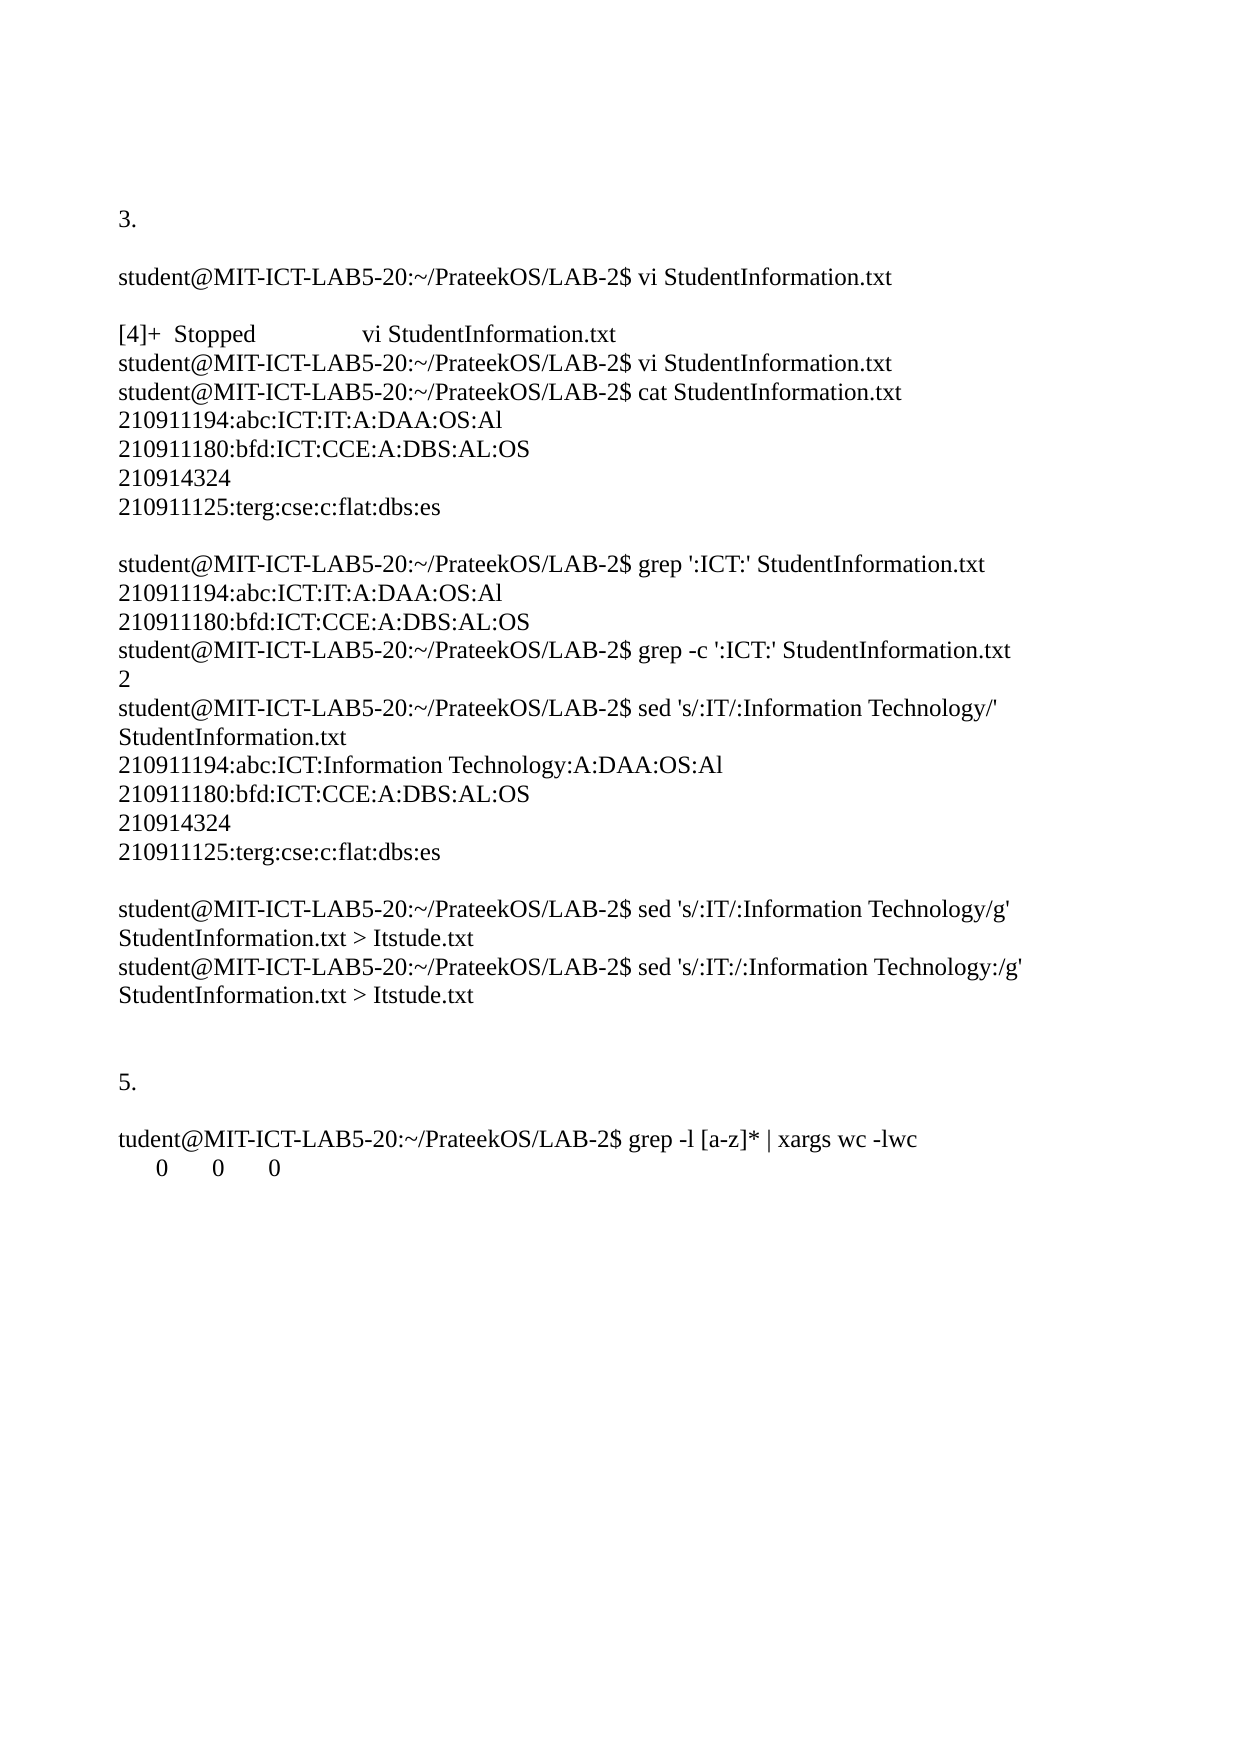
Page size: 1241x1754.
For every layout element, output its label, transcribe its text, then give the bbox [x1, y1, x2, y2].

text 210911125:terg:cse:c:flat:dbs:es [118, 837, 1122, 866]
text 210914324 [118, 808, 1122, 837]
text 0 0 0 [118, 1153, 1122, 1182]
text student@MIT-ICT-LAB5-20:~/PrateekOS/LAB-2$ grep -c ':ICT:' StudentInformation.txt [118, 636, 1122, 664]
text 210911194:abc:ICT:IT:A:DAA:OS:Al [118, 578, 1122, 607]
text student@MIT-ICT-LAB5-20:~/PrateekOS/LAB-2$ vi StudentInformation.txt [118, 262, 1122, 291]
text 3. [118, 204, 1122, 233]
text 2 [118, 664, 1122, 693]
text 210911180:bfd:ICT:CCE:A:DBS:AL:OS [118, 434, 1122, 463]
text [4]+ Stopped vi StudentInformation.txt [118, 319, 1122, 348]
text student@MIT-ICT-LAB5-20:~/PrateekOS/LAB-2$ sed 's/:IT/:Information Technology/' StudentInformation.txt [118, 693, 1122, 751]
text 210911194:abc:ICT:Information Technology:A:DAA:OS:Al [118, 751, 1122, 779]
text 210911125:terg:cse:c:flat:dbs:es [118, 492, 1122, 521]
text 210911194:abc:ICT:IT:A:DAA:OS:Al [118, 406, 1122, 434]
text tudent@MIT-ICT-LAB5-20:~/PrateekOS/LAB-2$ grep -l [a-z]* | xargs wc -lwc [118, 1124, 1122, 1153]
text 210911180:bfd:ICT:CCE:A:DBS:AL:OS [118, 607, 1122, 636]
text student@MIT-ICT-LAB5-20:~/PrateekOS/LAB-2$ vi StudentInformation.txt [118, 348, 1122, 377]
text student@MIT-ICT-LAB5-20:~/PrateekOS/LAB-2$ cat StudentInformation.txt [118, 377, 1122, 406]
text 5. [118, 1067, 1122, 1096]
text 210911180:bfd:ICT:CCE:A:DBS:AL:OS [118, 779, 1122, 808]
text student@MIT-ICT-LAB5-20:~/PrateekOS/LAB-2$ sed 's/:IT:/:Information Technology:/g' StudentInformation.txt > Itstude.txt [118, 952, 1122, 1009]
text student@MIT-ICT-LAB5-20:~/PrateekOS/LAB-2$ grep ':ICT:' StudentInformation.txt [118, 549, 1122, 578]
text 210914324 [118, 463, 1122, 492]
text student@MIT-ICT-LAB5-20:~/PrateekOS/LAB-2$ sed 's/:IT/:Information Technology/g' StudentInformation.txt > Itstude.txt [118, 894, 1122, 952]
